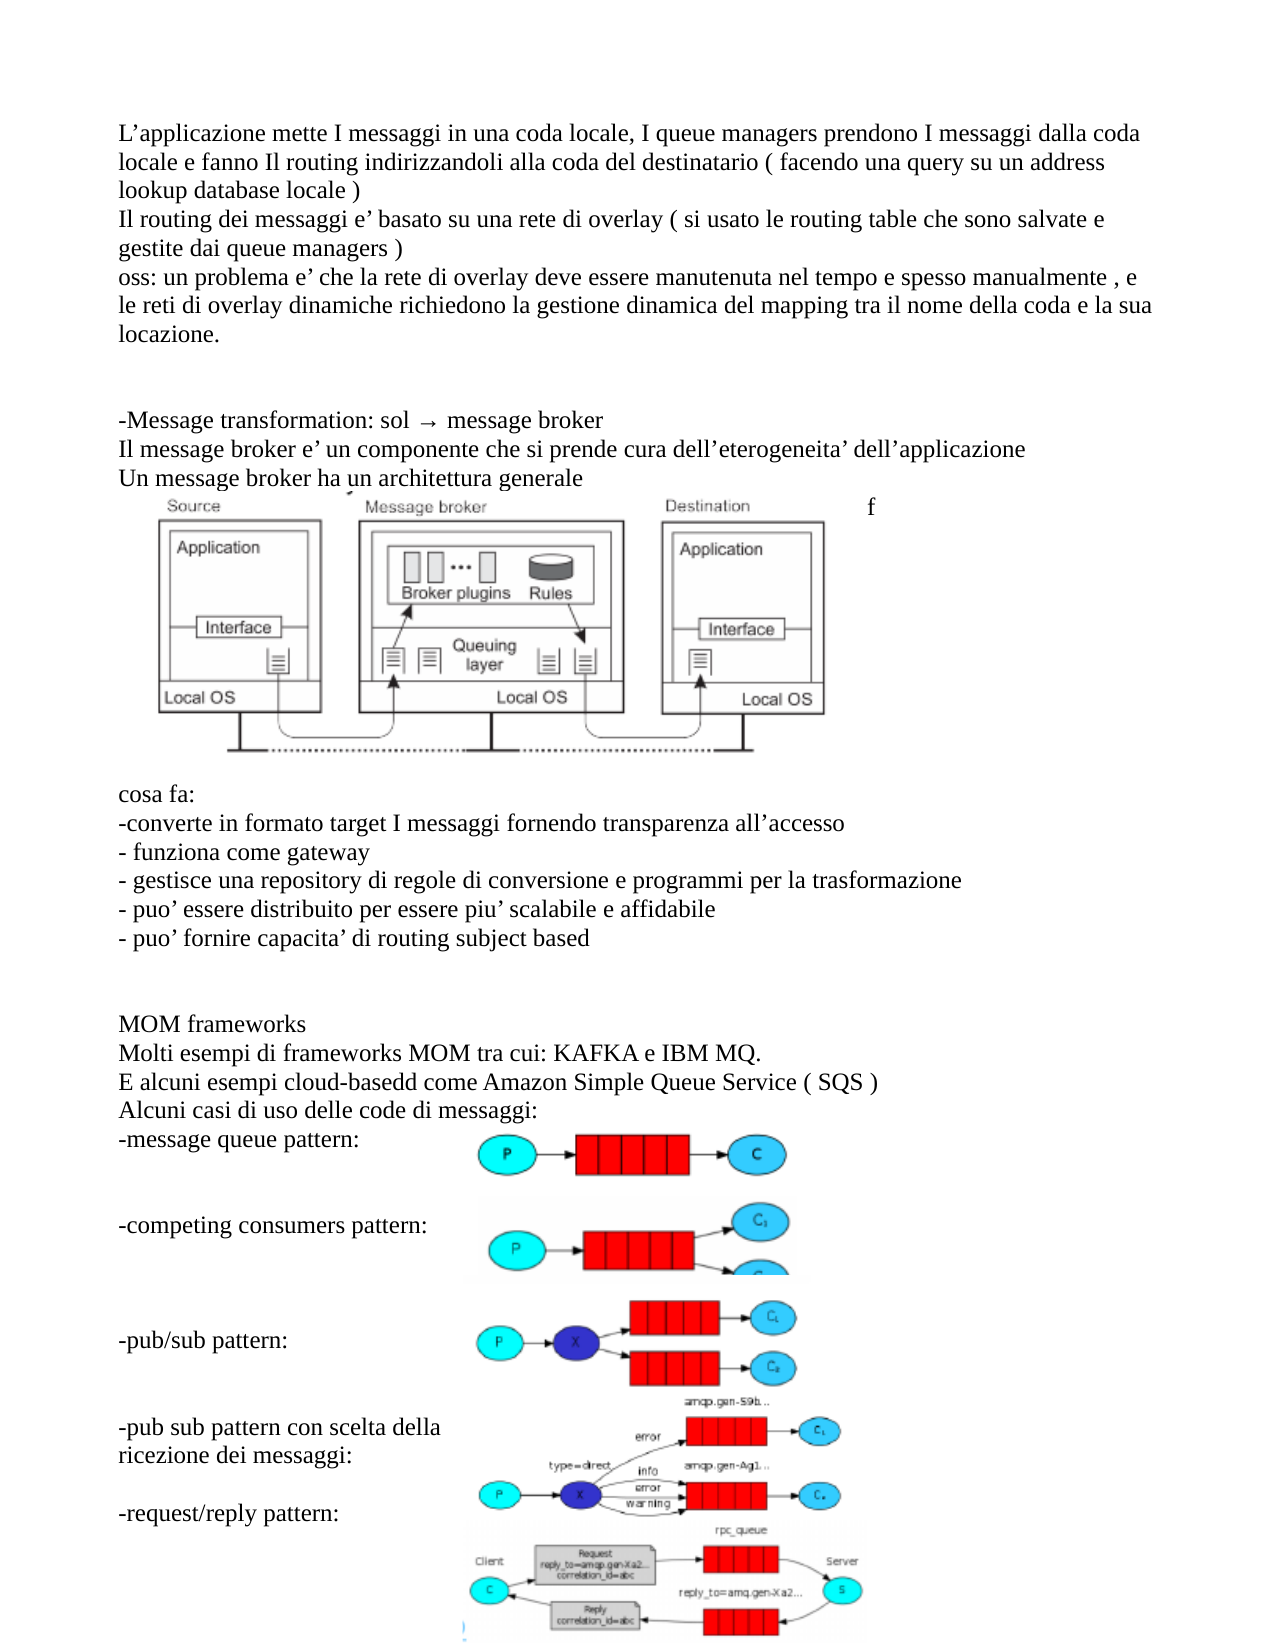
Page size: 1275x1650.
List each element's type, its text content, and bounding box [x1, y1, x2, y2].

text Il message broker e’ un componente che si prende cura dell’eterogeneita’ dell’applicazione [118, 434, 1157, 463]
text -message queue pattern: [118, 1124, 469, 1153]
text [797, 1211, 1157, 1239]
picture [118, 491, 867, 759]
text [806, 1124, 1157, 1153]
text -converte in formato target I messaggi fornendo transparenza all’accesso [118, 808, 1157, 837]
text Molti esempi di frameworks MOM tra cui: KAFKA e IBM MQ. [118, 1038, 1157, 1067]
text - puo’ essere distribuito per essere piu’ scalabile e affidabile [118, 894, 1157, 923]
text Alcuni casi di uso delle code di messaggi: [118, 1096, 1157, 1124]
text Un message broker ha un architettura generale [118, 463, 1157, 492]
text L’applicazione mette I messaggi in una coda locale, I queue managers prendono I messaggi dalla coda locale e fanno Il routing indirizzandoli alla coda del destinatario ( facendo una query su un address lookup database locale ) [118, 118, 1157, 204]
text - funziona come gateway [118, 837, 1157, 866]
text -request/reply pattern: [118, 1498, 462, 1527]
text oss: un problema e’ che la rete di overlay deve essere manutenuta nel tempo e spesso manualmente , e le reti di overlay dinamiche richiedono la gestione dinamica del mapping tra il nome della coda e la sua locazione. [118, 262, 1157, 348]
text - puo’ fornire capacita’ di routing subject based [118, 923, 1157, 952]
picture [462, 1196, 890, 1650]
text -pub/sub pattern: [118, 1326, 462, 1354]
text MOM frameworks [118, 1009, 1157, 1038]
text -competing consumers pattern: [118, 1211, 478, 1239]
text f [867, 492, 1157, 521]
text - gestisce una repository di regole di conversione e programmi per la trasformazione [118, 866, 1157, 894]
text [890, 1326, 1157, 1354]
text E alcuni esempi cloud-basedd come Amazon Simple Queue Service ( SQS ) [118, 1067, 1157, 1096]
text cosa fa: [118, 779, 1157, 808]
text [890, 1498, 1157, 1527]
text -Message transformation: sol → message broker [118, 406, 1157, 434]
text [890, 1412, 1157, 1469]
picture [469, 1124, 806, 1189]
text -pub sub pattern con scelta della ricezione dei messaggi: [118, 1412, 462, 1469]
text Il routing dei messaggi e’ basato su una rete di overlay ( si usato le routing table che sono salvate e gestite dai queue managers ) [118, 204, 1157, 262]
